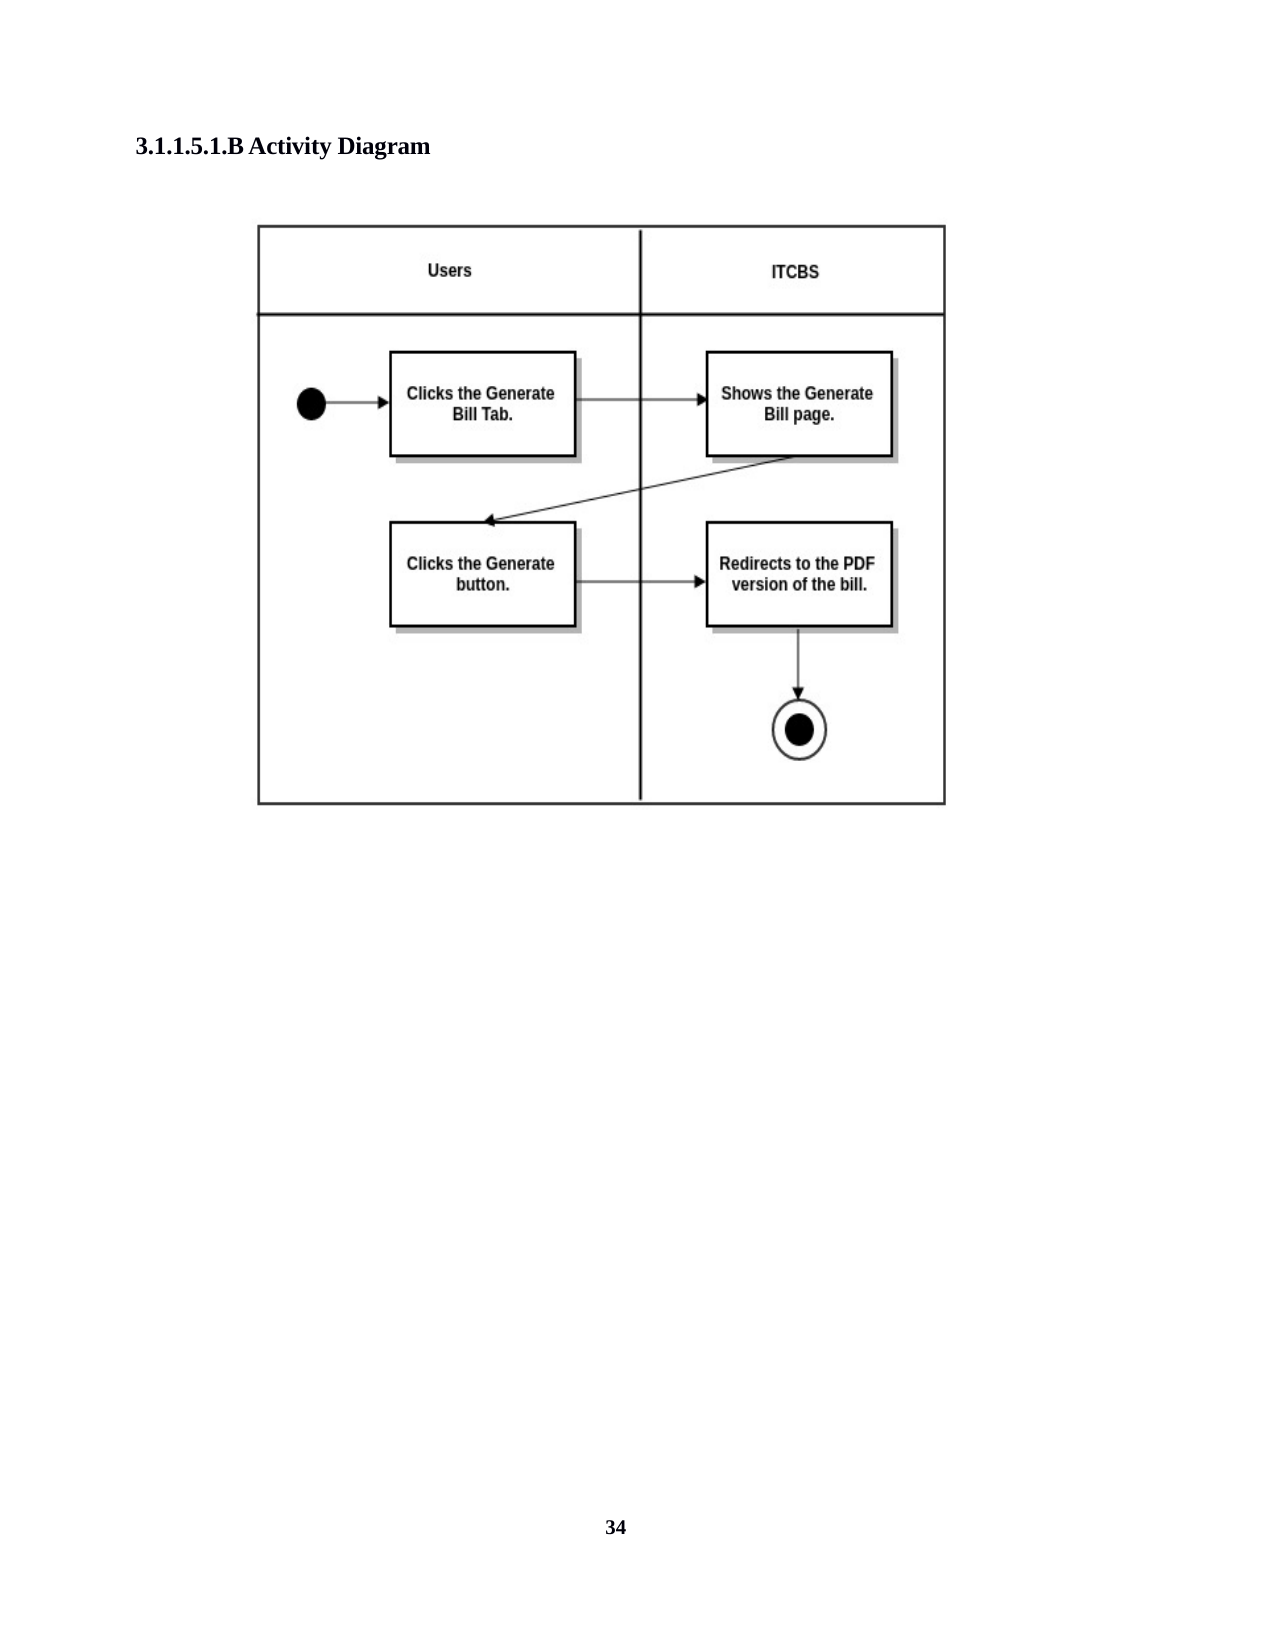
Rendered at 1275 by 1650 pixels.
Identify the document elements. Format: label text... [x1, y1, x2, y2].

text 34 [135, 1515, 1096, 1539]
text 3.1.1.5.1.B Activity Diagram [135, 131, 1096, 160]
picture [222, 185, 975, 835]
